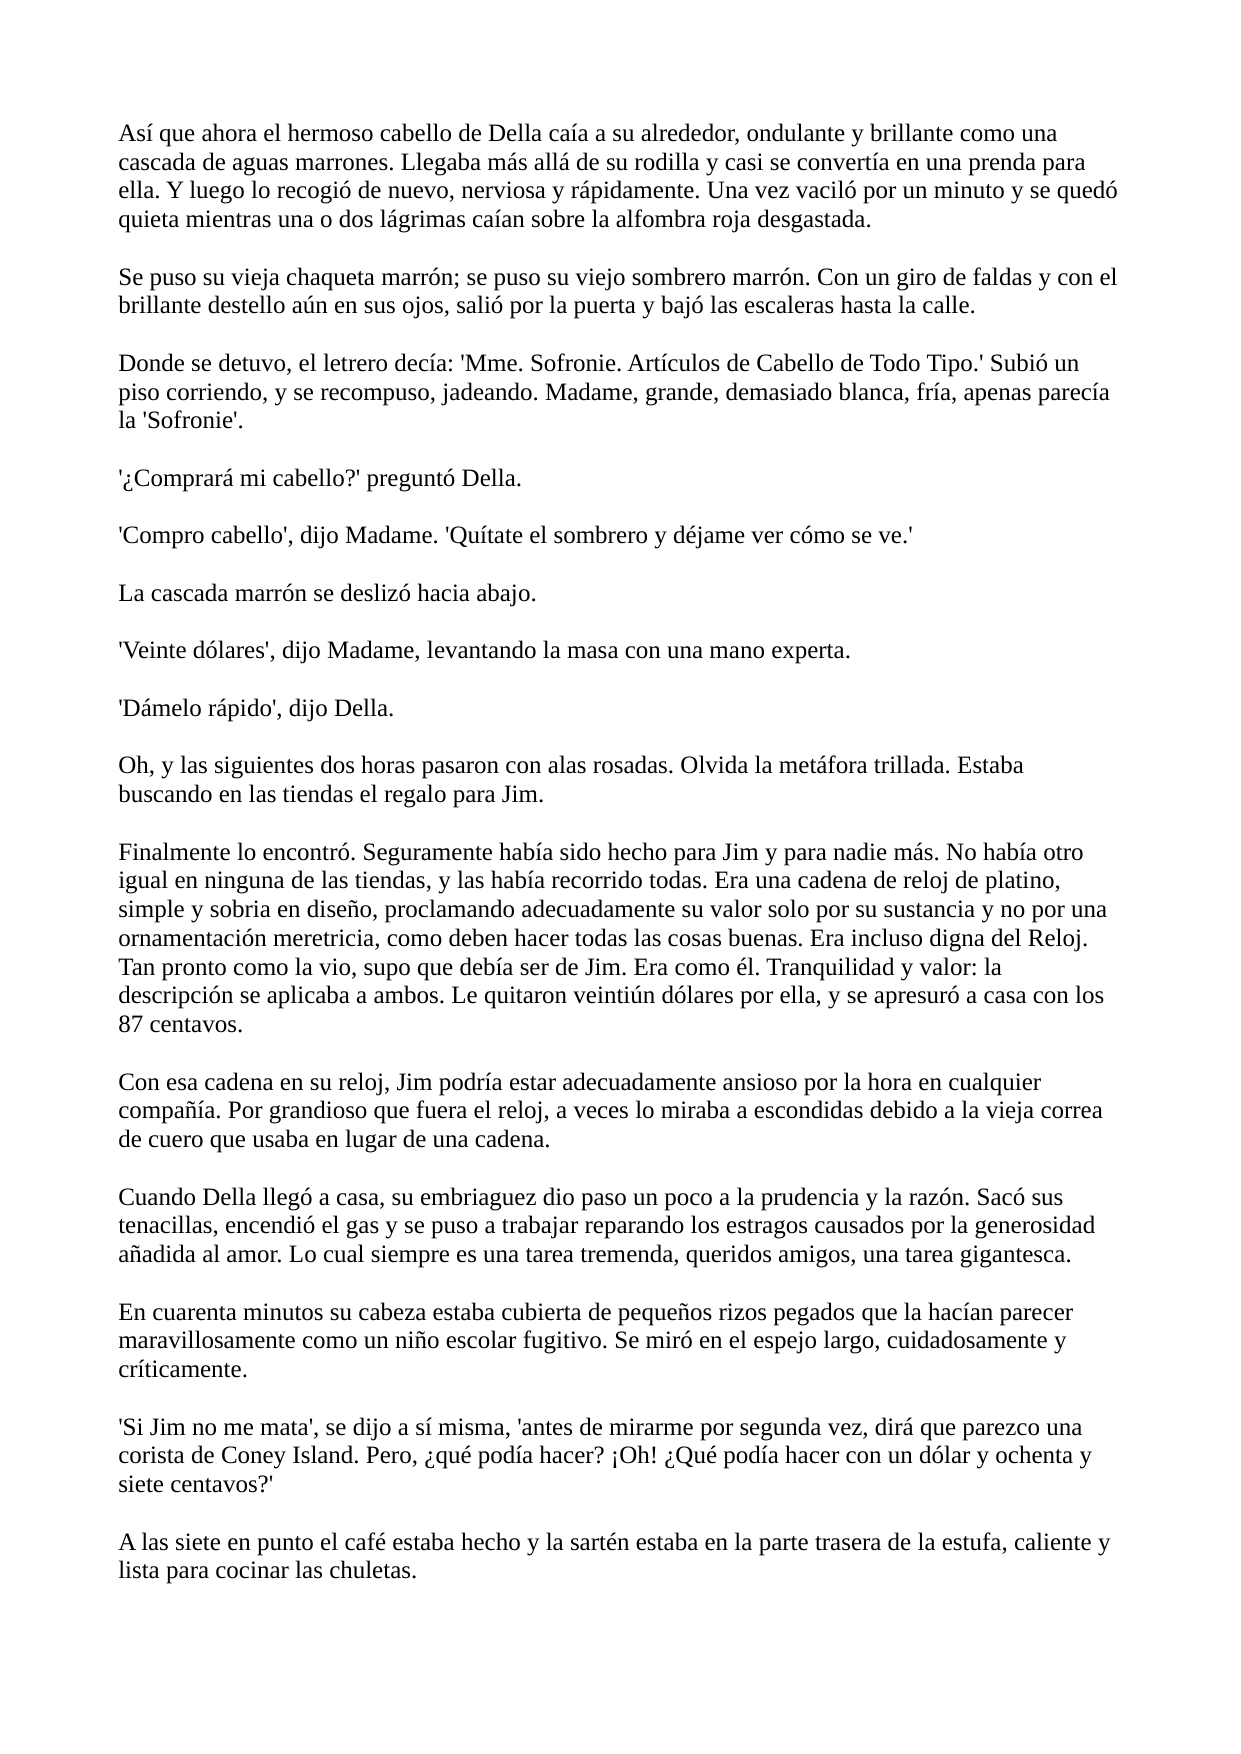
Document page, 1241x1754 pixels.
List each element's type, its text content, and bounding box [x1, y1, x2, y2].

text 'Veinte dólares', dijo Madame, levantando la masa con una mano experta. [118, 636, 1122, 664]
text Cuando Della llegó a casa, su embriaguez dio paso un poco a la prudencia y la razón. Sacó sus tenacillas, encendió el gas y se puso a trabajar reparando los estragos causados por la generosidad añadida al amor. Lo cual siempre es una tarea tremenda, queridos amigos, una tarea gigantesca. [118, 1182, 1122, 1268]
text Con esa cadena en su reloj, Jim podría estar adecuadamente ansioso por la hora en cualquier compañía. Por grandioso que fuera el reloj, a veces lo miraba a escondidas debido a la vieja correa de cuero que usaba en lugar de una cadena. [118, 1067, 1122, 1153]
text Finalmente lo encontró. Seguramente había sido hecho para Jim y para nadie más. No había otro igual en ninguna de las tiendas, y las había recorrido todas. Era una cadena de reloj de platino, simple y sobria en diseño, proclamando adecuadamente su valor solo por su sustancia y no por una ornamentación meretricia, como deben hacer todas las cosas buenas. Era incluso digna del Reloj. Tan pronto como la vio, supo que debía ser de Jim. Era como él. Tranquilidad y valor: la descripción se aplicaba a ambos. Le quitaron veintiún dólares por ella, y se apresuró a casa con los 87 centavos. [118, 837, 1122, 1038]
text 'Compro cabello', dijo Madame. 'Quítate el sombrero y déjame ver cómo se ve.' [118, 521, 1122, 549]
text 'Dámelo rápido', dijo Della. [118, 693, 1122, 722]
text Así que ahora el hermoso cabello de Della caía a su alrededor, ondulante y brillante como una cascada de aguas marrones. Llegaba más allá de su rodilla y casi se convertía en una prenda para ella. Y luego lo recogió de nuevo, nerviosa y rápidamente. Una vez vaciló por un minuto y se quedó quieta mientras una o dos lágrimas caían sobre la alfombra roja desgastada. [118, 118, 1122, 233]
text Donde se detuvo, el letrero decía: 'Mme. Sofronie. Artículos de Cabello de Todo Tipo.' Subió un piso corriendo, y se recompuso, jadeando. Madame, grande, demasiado blanca, fría, apenas parecía la 'Sofronie'. [118, 348, 1122, 434]
text '¿Comprará mi cabello?' preguntó Della. [118, 463, 1122, 492]
text Se puso su vieja chaqueta marrón; se puso su viejo sombrero marrón. Con un giro de faldas y con el brillante destello aún en sus ojos, salió por la puerta y bajó las escaleras hasta la calle. [118, 262, 1122, 319]
text Oh, y las siguientes dos horas pasaron con alas rosadas. Olvida la metáfora trillada. Estaba buscando en las tiendas el regalo para Jim. [118, 751, 1122, 808]
text La cascada marrón se deslizó hacia abajo. [118, 578, 1122, 607]
text En cuarenta minutos su cabeza estaba cubierta de pequeños rizos pegados que la hacían parecer maravillosamente como un niño escolar fugitivo. Se miró en el espejo largo, cuidadosamente y críticamente. [118, 1297, 1122, 1383]
text A las siete en punto el café estaba hecho y la sartén estaba en la parte trasera de la estufa, caliente y lista para cocinar las chuletas. [118, 1527, 1122, 1584]
text 'Si Jim no me mata', se dijo a sí misma, 'antes de mirarme por segunda vez, dirá que parezco una corista de Coney Island. Pero, ¿qué podía hacer? ¡Oh! ¿Qué podía hacer con un dólar y ochenta y siete centavos?' [118, 1412, 1122, 1498]
